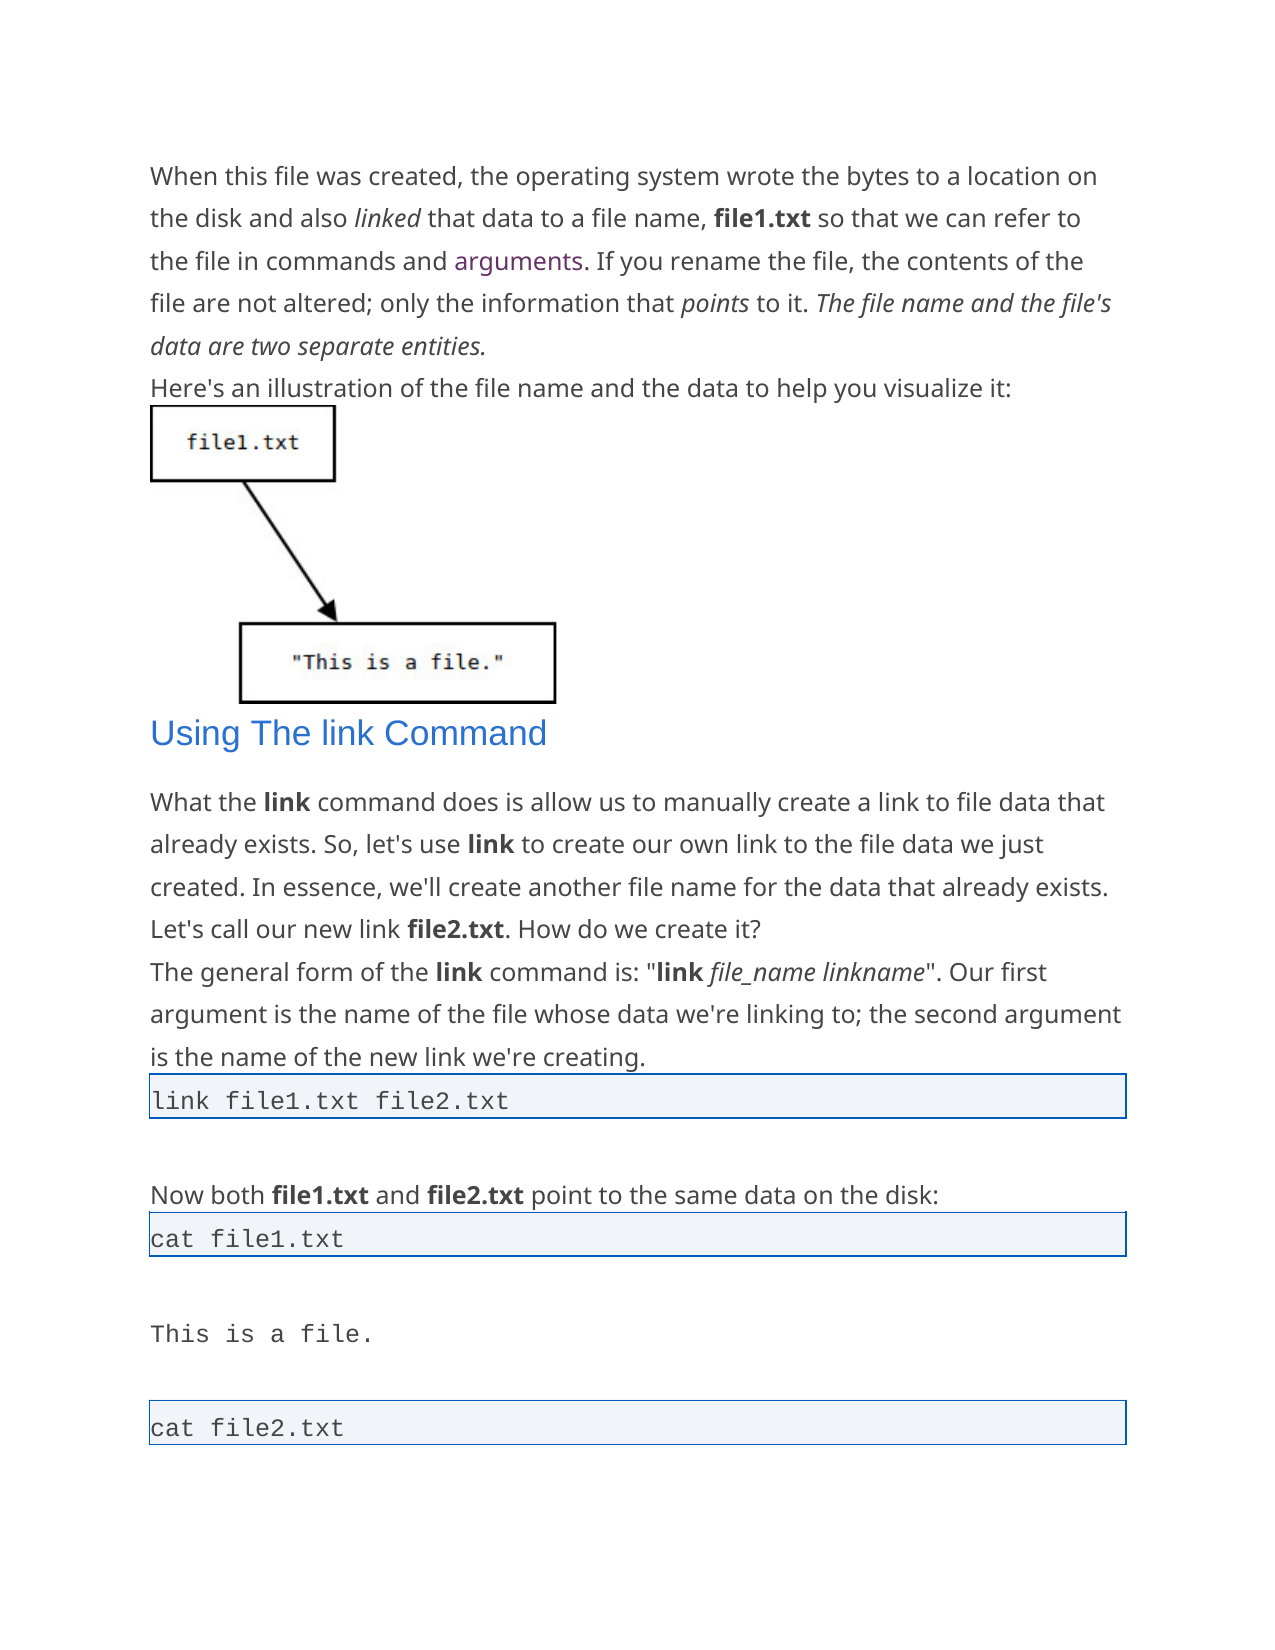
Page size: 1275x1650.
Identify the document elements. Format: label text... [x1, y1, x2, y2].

text The general form of the link command is: "link file_name linkname". Our first argument is the name of the file whose data we're linking to; the second argument is the name of the new link we're creating. [150, 946, 1125, 1073]
subtitle Using The link Command [150, 712, 1125, 753]
text What the link command does is allow us to manually create a link to file data that already exists. So, let's use link to create our own link to the file data we just created. In essence, we'll create another file name for the data that already exists. [150, 776, 1125, 903]
text Now both file1.txt and file2.txt point to the same data on the disk: [150, 1169, 1125, 1211]
text link file1.txt file2.txt [150, 1075, 1125, 1117]
text Let's call our new link file2.txt. How do we create it? [150, 903, 1125, 946]
text cat file2.txt [150, 1401, 1125, 1444]
text Here's an illustration of the file name and the data to help you visualize it: [150, 362, 1125, 405]
text cat file1.txt [150, 1213, 1125, 1255]
text When this file was created, the operating system wrote the bytes to a location on the disk and also linked that data to a file name, file1.txt so that we can refer to the file in commands and arguments. If you rename the file, the contents of the file are not altered; only the information that points to it. The file name and the file's data are two separate entities. [150, 150, 1125, 362]
picture [150, 405, 557, 704]
text This is a file. [150, 1307, 1125, 1349]
